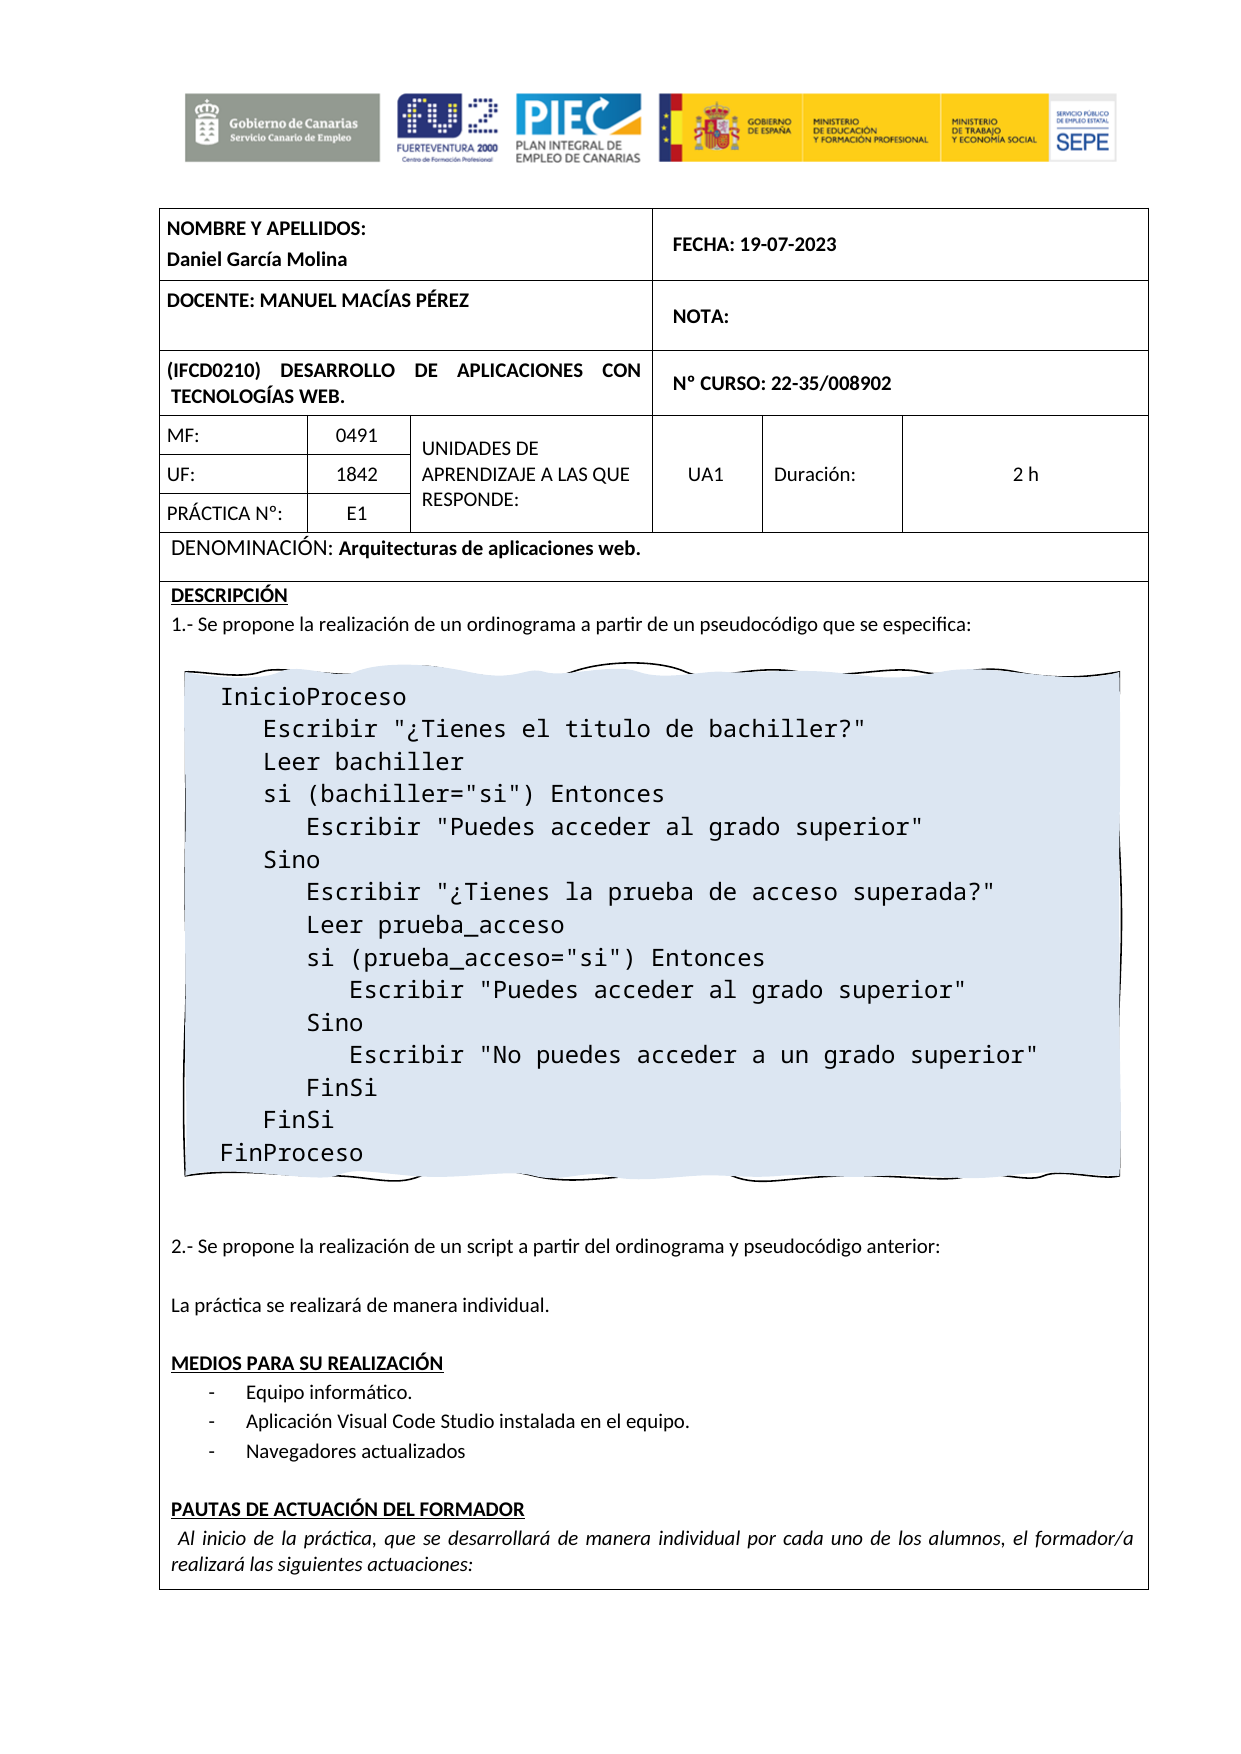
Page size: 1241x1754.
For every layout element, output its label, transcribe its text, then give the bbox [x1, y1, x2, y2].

table_cell DESCRIPCIÓN 1.- Se propone la realización de un ordinograma a partir de un pseudocódigo que se especifica: 2.- Se propone la realización de un script a partir del ordinograma y pseudocódigo anterior: La práctica se realizará de manera individual. MEDIOS PARA SU REALIZACIÓN Equipo informático. Aplicación Visual Code Studio instalada en el equipo. Navegadores actualizados PAUTAS DE ACTUACIÓN DEL FORMADOR Al inicio de la práctica, que se desarrollará de manera individual por cada uno de los alumnos, el formador/a realizará las siguientes actuaciones: - Fijará los objetivos de la práctica. - Aportará las instrucciones necesarias a los alumnos/as para la realización de la misma, haciendo hincapié en aquellos aspectos más relevantes. - Facilitará a cada alumno/a la documentación necesaria para el desarrollo de la práctica. - Resolverá las dudas que se planteen durante el transcurso de la práctica, con objeto de que el alumnado aprenda y pueda concluir la realización de la misma. Durante la realización de la práctica el formador/a supervisará el desarrollo de esta para evaluar tanto los procedimientos como el resultado final. Al finalizar la práctica el formador examinará el desarrollo que han realizado los/as alumnos/as, proponiendo las medidas de corrección, en caso necesario. ESPECIFICACIONES PARA LA EVALUACIÓN DE LA PRÁCTICA [160, 582, 1148, 1589]
table_cell 0491 [308, 416, 410, 454]
table_cell 2 h [903, 416, 1148, 532]
picture [162, 73, 1137, 183]
table_cell UNIDADES DE APRENDIZAJE A LAS QUE RESPONDE: [411, 416, 652, 532]
table_cell PRÁCTICA Nº: [160, 494, 307, 532]
table_cell UF: [160, 455, 307, 493]
table_cell 1842 [308, 455, 410, 493]
table_header NOMBRE Y APELLIDOS: Daniel García Molina [160, 209, 652, 280]
table_cell (IFCD0210) DESARROLLO DE APLICACIONES CON TECNOLOGÍAS WEB. [160, 351, 652, 415]
table_cell Nº CURSO: 22-35/008902 [653, 351, 1148, 415]
table_cell DOCENTE: MANUEL MACÍAS PÉREZ [160, 281, 652, 350]
table_cell Duración: [763, 416, 902, 532]
table_cell UA1 [653, 416, 762, 532]
table_cell E1 [308, 494, 410, 532]
table_cell NOTA: [653, 281, 1148, 350]
table_header FECHA: 19-07-2023 [653, 209, 1148, 280]
table_cell DENOMINACIÓN: Arquitecturas de aplicaciones web. [160, 533, 1148, 581]
table_cell MF: [160, 416, 307, 454]
